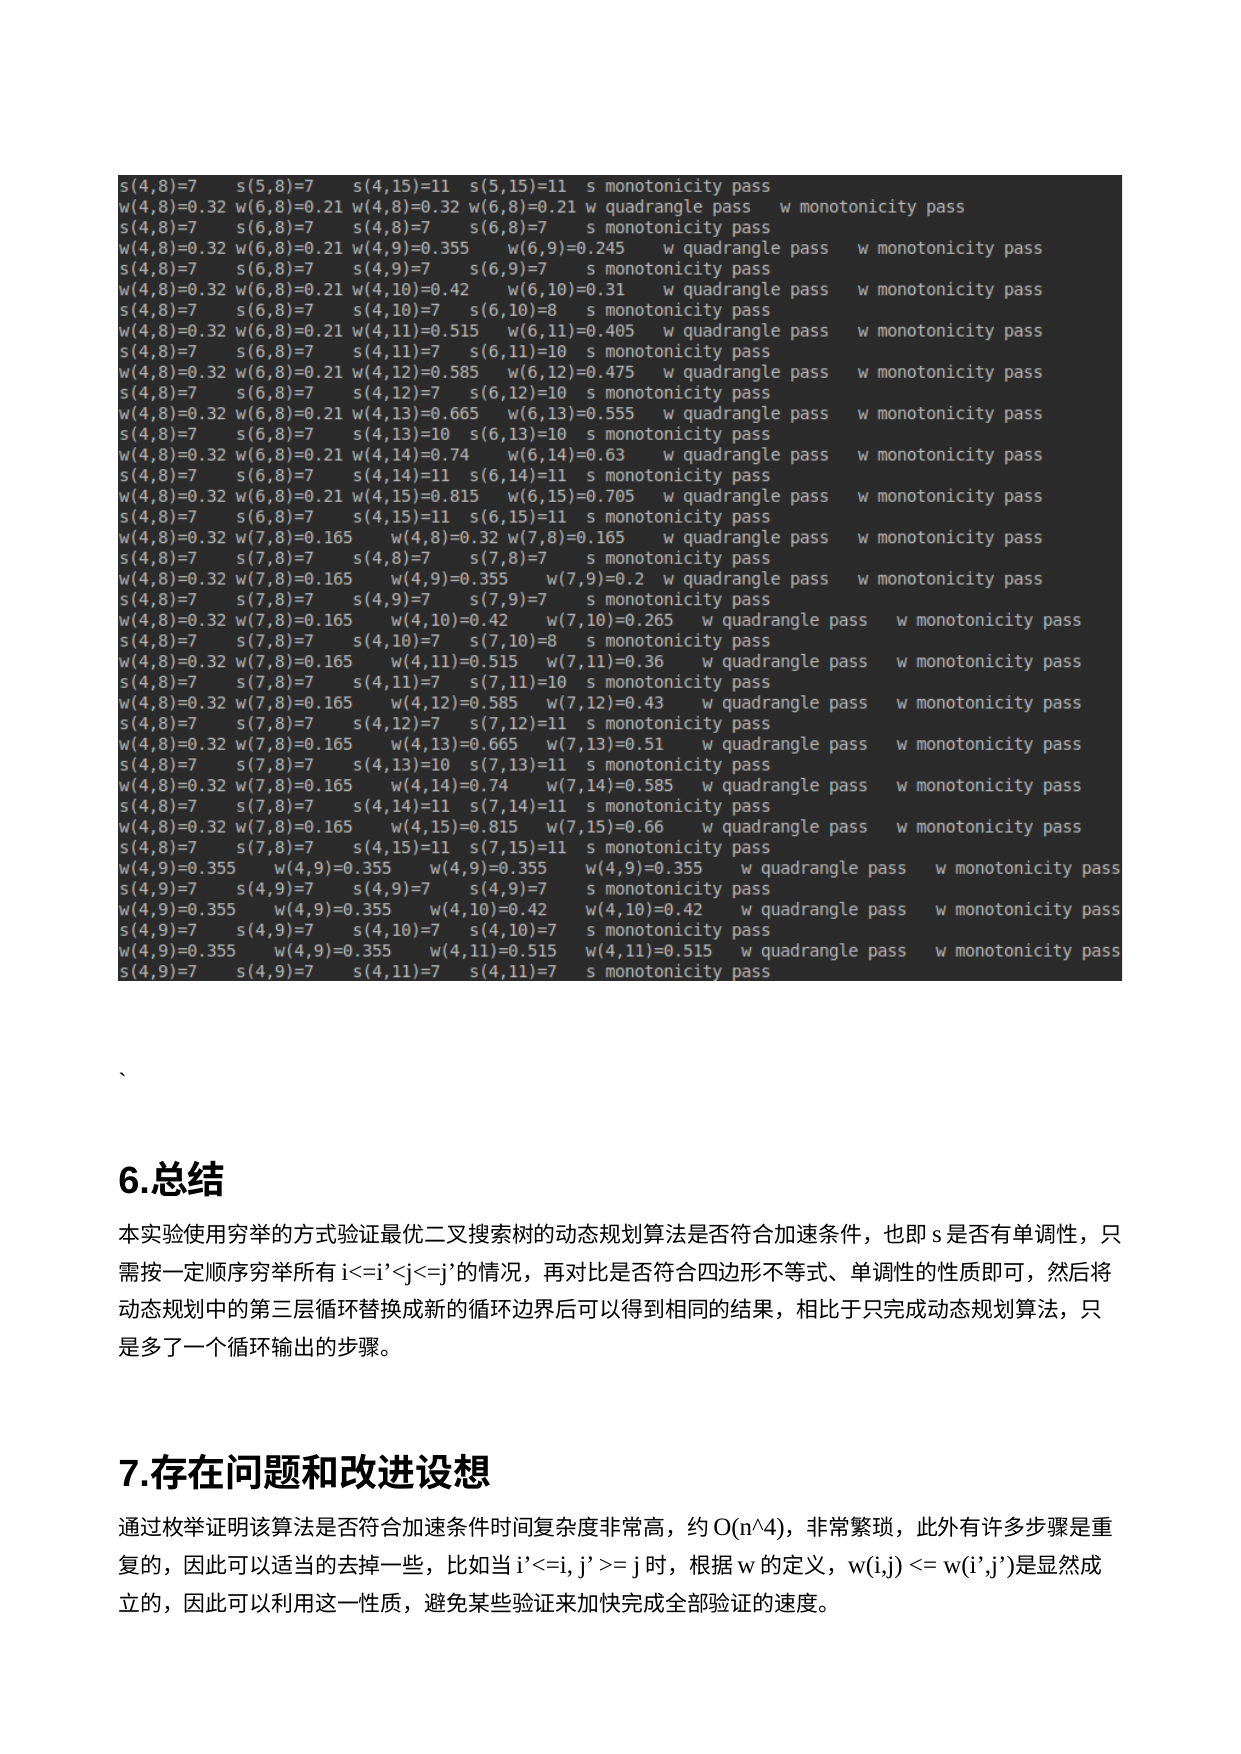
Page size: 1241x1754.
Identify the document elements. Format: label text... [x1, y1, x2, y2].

subtitle 6.总结 [118, 1149, 1122, 1204]
subtitle 7.存在问题和改进设想 [118, 1442, 1122, 1497]
text 通过枚举证明该算法是否符合加速条件时间复杂度非常高，约O(n^4)，非常繁琐，此外有许多步骤是重复的，因此可以适当的去掉一些，比如当i’<=i, j’ >= j时，根据w的定义，w(i,j) <= w(i’,j’)是显然成立的，因此可以利用这一性质，避免某些验证来加快完成全部验证的速度。 [118, 1510, 1122, 1617]
text 本实验使用穷举的方式验证最优二叉搜索树的动态规划算法是否符合加速条件，也即s是否有单调性，只需按一定顺序穷举所有i<=i’<j<=j’的情况，再对比是否符合四边形不等式、单调性的性质即可，然后将动态规划中的第三层循环替换成新的循环边界后可以得到相同的结果，相比于只完成动态规划算法，只是多了一个循环输出的步骤。 [118, 1217, 1122, 1362]
picture [118, 175, 1123, 981]
text ` [118, 1067, 1122, 1095]
